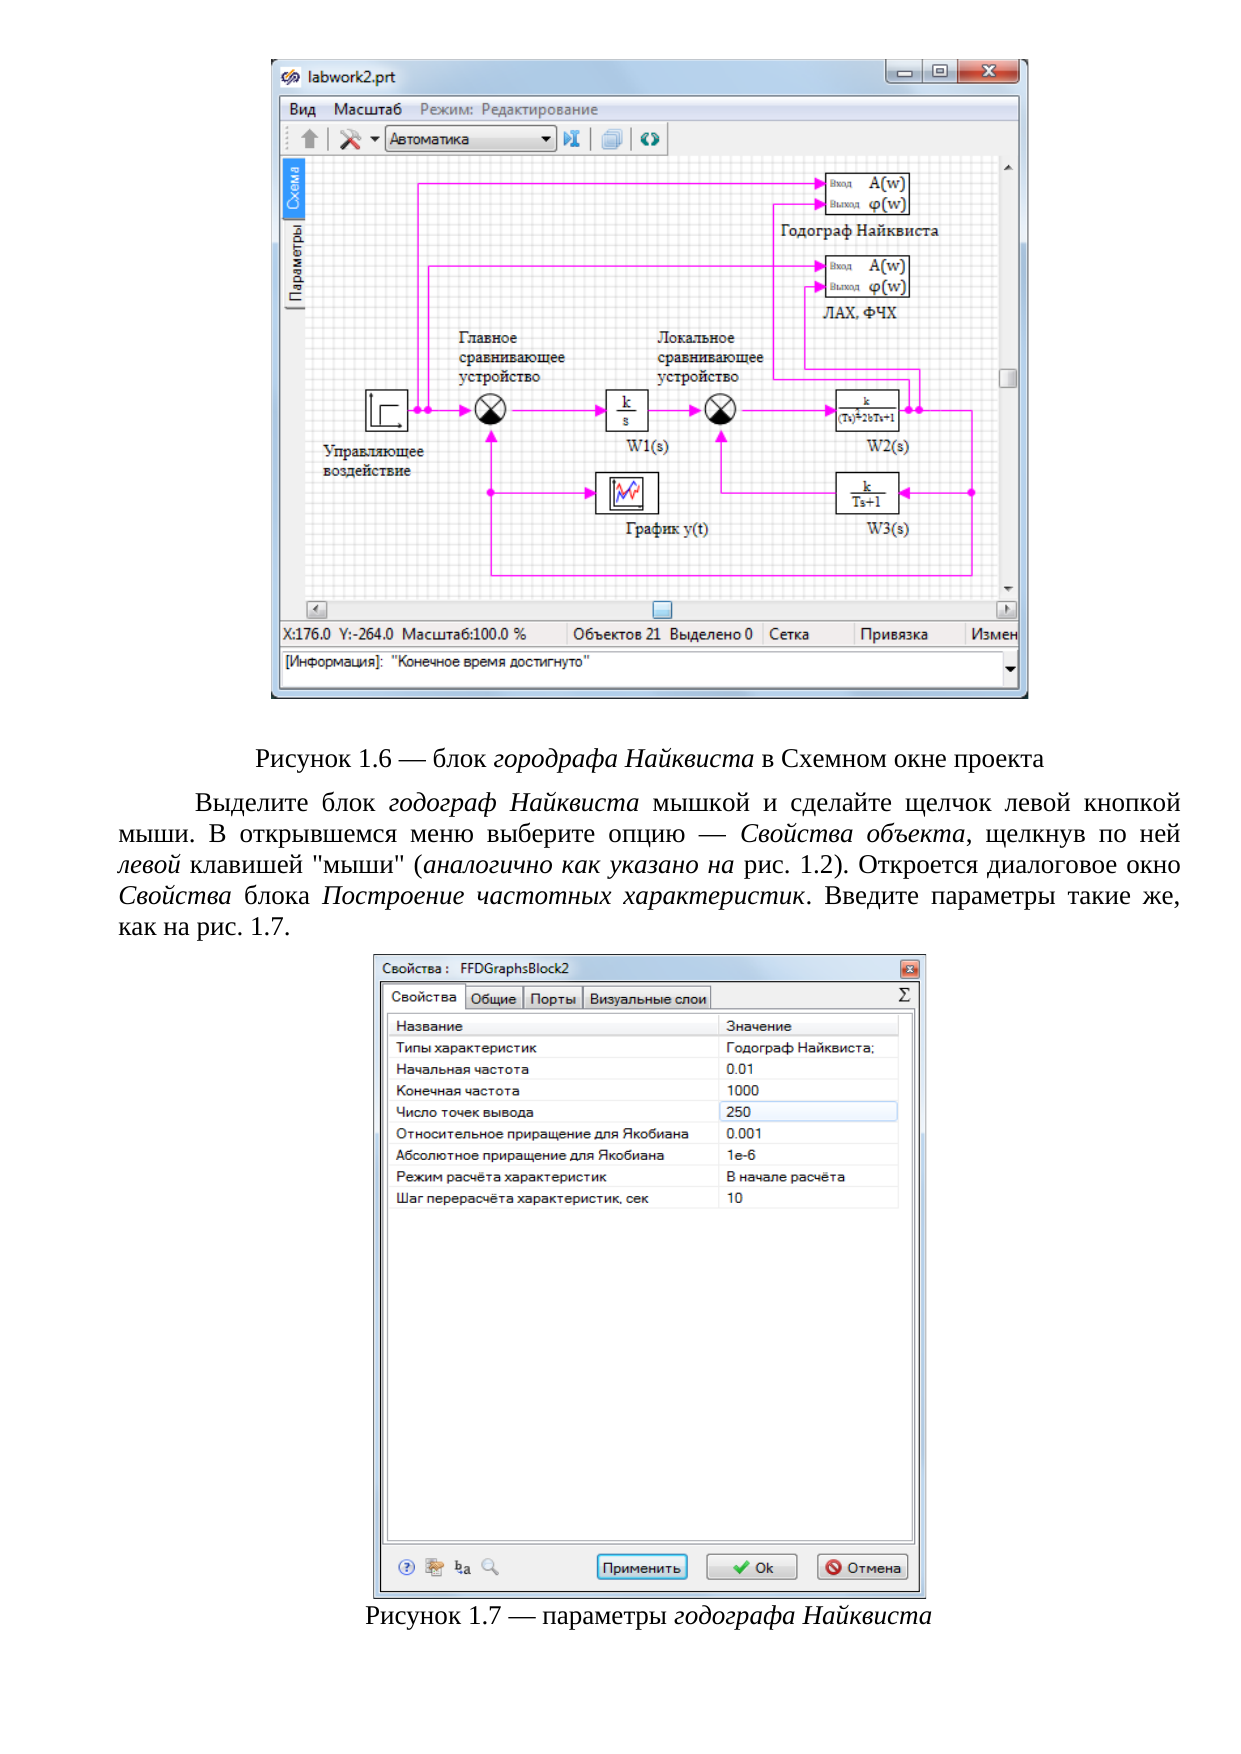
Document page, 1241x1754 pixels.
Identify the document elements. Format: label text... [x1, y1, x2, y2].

text Рисунок 1.7 — параметры годографа Найквиста [118, 954, 1181, 1630]
picture [373, 954, 927, 1599]
text Рисунок 1.6 — блок городрафа Найквиста в Схемном окне проекта [118, 742, 1181, 773]
picture [271, 59, 1029, 699]
text Выделите блок годограф Найквиста мышкой и сделайте щелчок левой кнопкой мыши. В открывшемся меню выберите опцию — Свойства объекта, щелкнув по ней левой клавишей "мыши" (аналогично как указано на рис. 1.2). Откроется диалоговое окно Свойства блока Построение частотных характеристик. Введите параметры такие же, как на рис. 1.7. [118, 786, 1181, 942]
